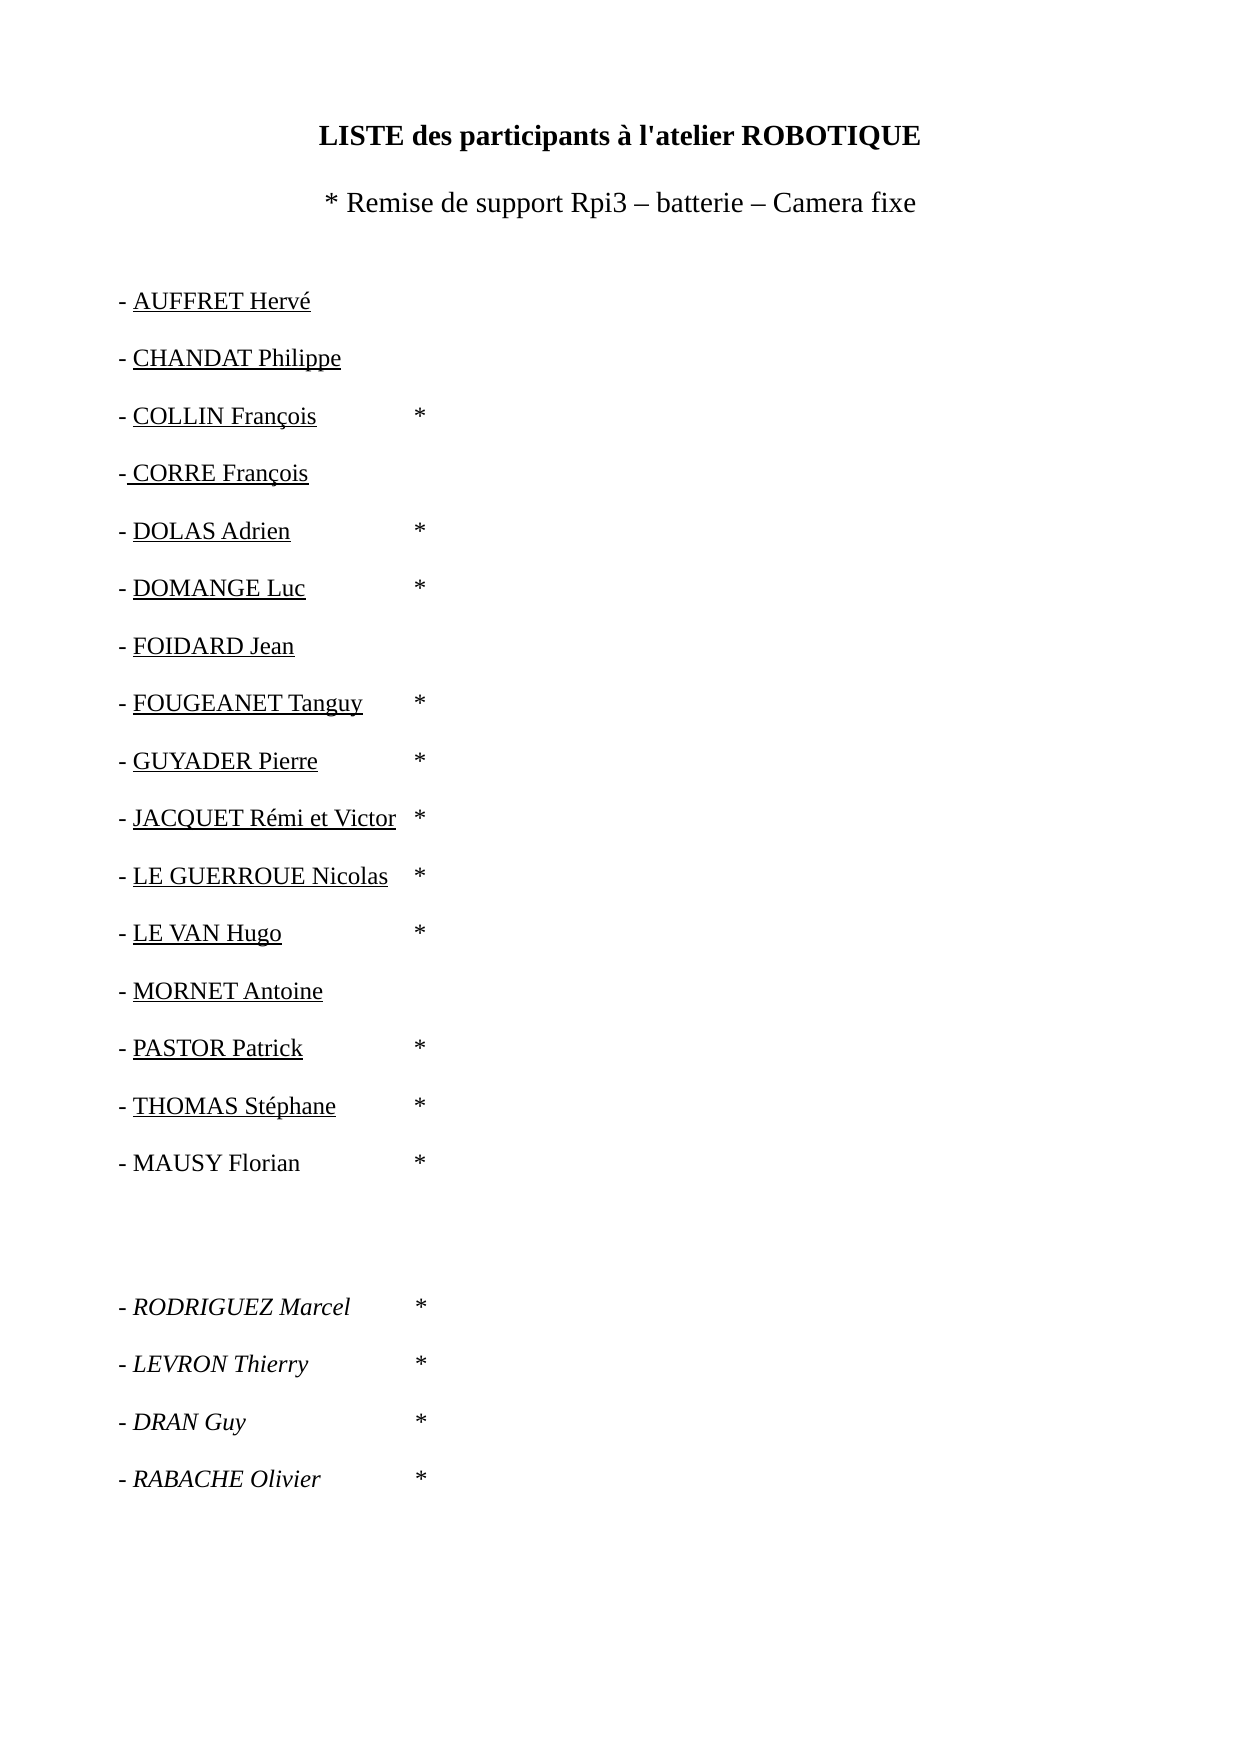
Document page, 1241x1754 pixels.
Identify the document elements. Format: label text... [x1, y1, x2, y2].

text - THOMAS Stéphane * [118, 1091, 1122, 1119]
text LISTE des participants à l'atelier ROBOTIQUE [118, 118, 1122, 152]
text - MAUSY Florian * [118, 1148, 1122, 1177]
text - AUFFRET Hervé [118, 286, 1122, 314]
text - LE VAN Hugo * [118, 918, 1122, 947]
text - LEVRON Thierry * [118, 1349, 1122, 1378]
text - JACQUET Rémi et Victor * [118, 803, 1122, 832]
text - RODRIGUEZ Marcel * [118, 1292, 1122, 1321]
text - CHANDAT Philippe [118, 343, 1122, 372]
text - RABACHE Olivier * [118, 1464, 1122, 1493]
text - PASTOR Patrick * [118, 1033, 1122, 1062]
text - DRAN Guy * [118, 1407, 1122, 1436]
text - DOMANGE Luc * [118, 573, 1122, 602]
text - LE GUERROUE Nicolas * [118, 861, 1122, 889]
text - FOIDARD Jean [118, 631, 1122, 659]
text - DOLAS Adrien * [118, 516, 1122, 544]
text - MORNET Antoine [118, 976, 1122, 1004]
text - COLLIN François * [118, 401, 1122, 429]
text - GUYADER Pierre * [118, 746, 1122, 774]
text - CORRE François [118, 458, 1122, 487]
text - FOUGEANET Tanguy * [118, 688, 1122, 717]
text * Remise de support Rpi3 – batterie – Camera fixe [118, 185, 1122, 219]
